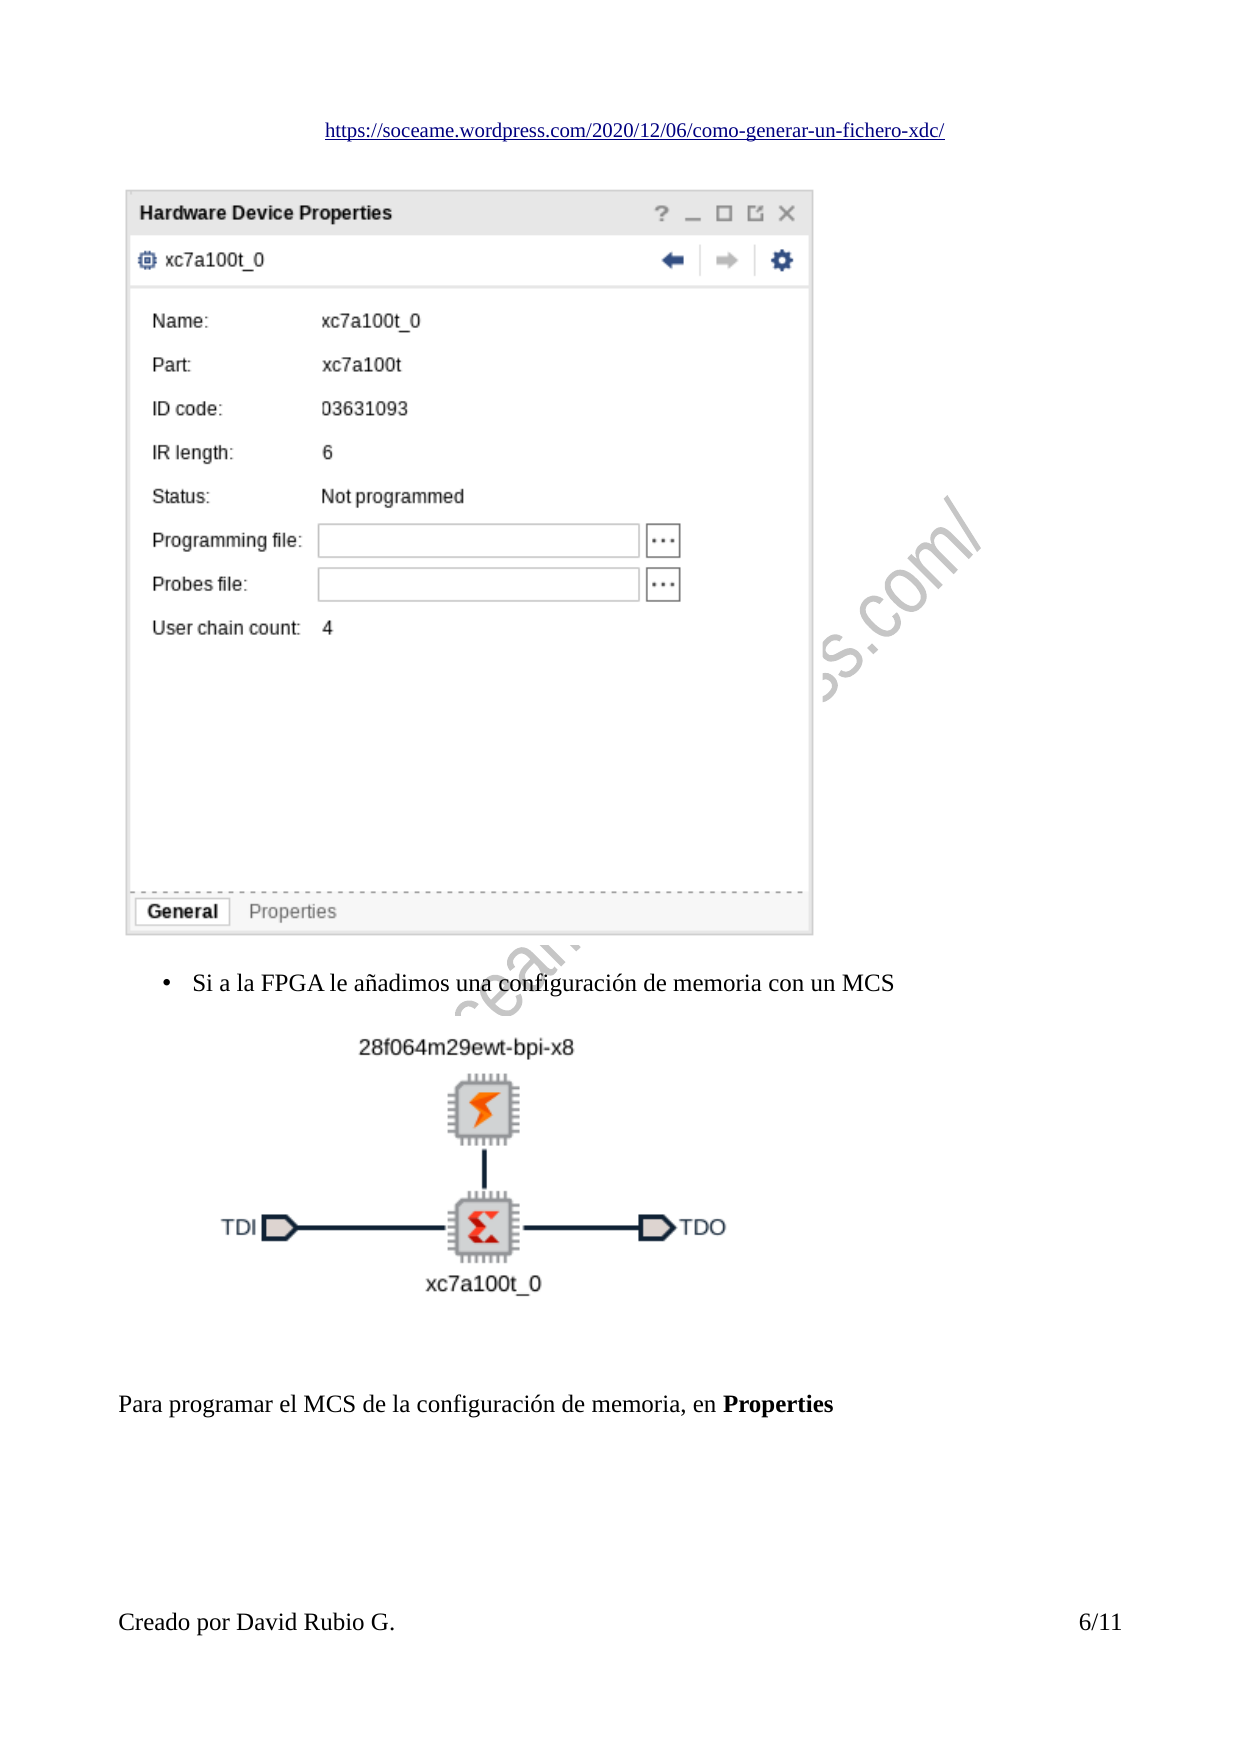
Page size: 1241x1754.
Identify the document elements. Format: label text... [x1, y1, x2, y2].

list Si a la FPGA le añadimos una configuración de memoria con un MCS [503, 968, 1122, 997]
list Si a la FPGA le añadimos una configuración de memoria con un MCS [162, 968, 521, 997]
picture [118, 177, 823, 945]
picture [118, 1016, 842, 1365]
text Para programar el MCS de la configuración de memoria, en Properties [118, 1389, 1122, 1418]
